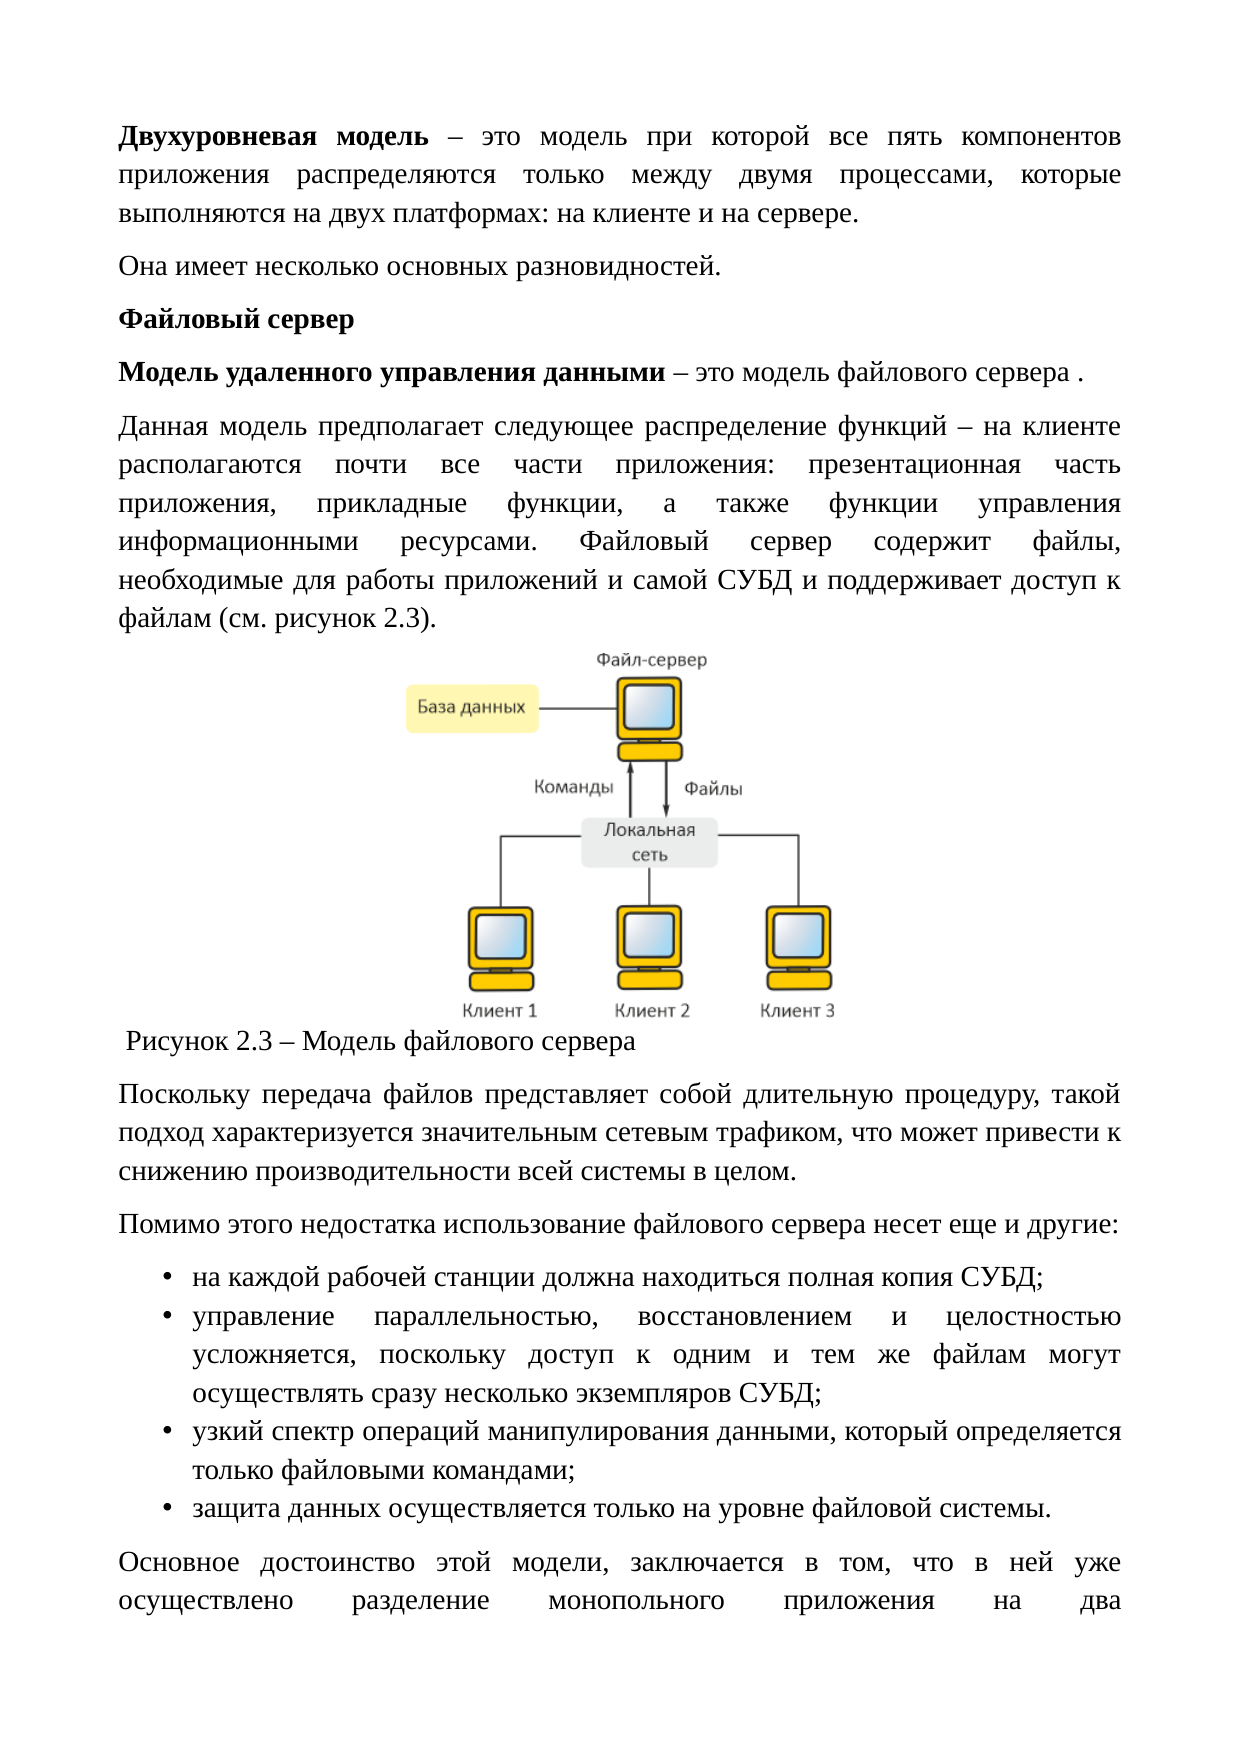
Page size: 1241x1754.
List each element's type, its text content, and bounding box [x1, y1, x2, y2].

text Файловый сервер [118, 301, 1122, 335]
list защита данных осуществляется только на уровне файловой системы. [162, 1491, 1122, 1524]
text Двухуровневая модель – это модель при которой все пять компонентов приложения распределяются только между двумя процессами, которые выполняются на двух платформах: на клиенте и на сервере. [118, 118, 1122, 229]
list узкий спектр операций манипулирования данными, который определяется только файловыми командами; [162, 1413, 1122, 1486]
text Помимо этого недостатка использование файлового сервера несет еще и другие: [118, 1206, 1122, 1239]
text Модель удаленного управления данными – это модель файлового сервера . [118, 354, 1122, 388]
text Основное достоинство этой модели, заключается в том, что в ней уже осуществлено разделение монопольного приложения на два [118, 1544, 1122, 1616]
text Данная модель предполагает следующее распределение функций – на клиенте располагаются почти все части приложения: презентационная часть приложения, прикладные функции, а также функции управления информационными ресурсами. Файловый сервер содержит файлы, необходимые для работы приложений и самой СУБД и поддерживает доступ к файлам (см. рисунок 2.3). [118, 408, 1122, 634]
text Рисунок 2.3 – Модель файлового сервера [118, 653, 1122, 1056]
picture [406, 653, 835, 1018]
text Поскольку передача файлов представляет собой длительную процедуру, такой подход характеризуется значительным сетевым трафиком, что может привести к снижению производительности всей системы в целом. [118, 1076, 1122, 1186]
text Она имеет несколько основных разновидностей. [118, 248, 1122, 282]
list управление параллельностью, восстановлением и целостностью усложняется, поскольку доступ к одним и тем же файлам могут осуществлять сразу несколько экземпляров СУБД; [162, 1298, 1122, 1408]
list на каждой рабочей станции должна находиться полная копия СУБД; [162, 1259, 1122, 1293]
